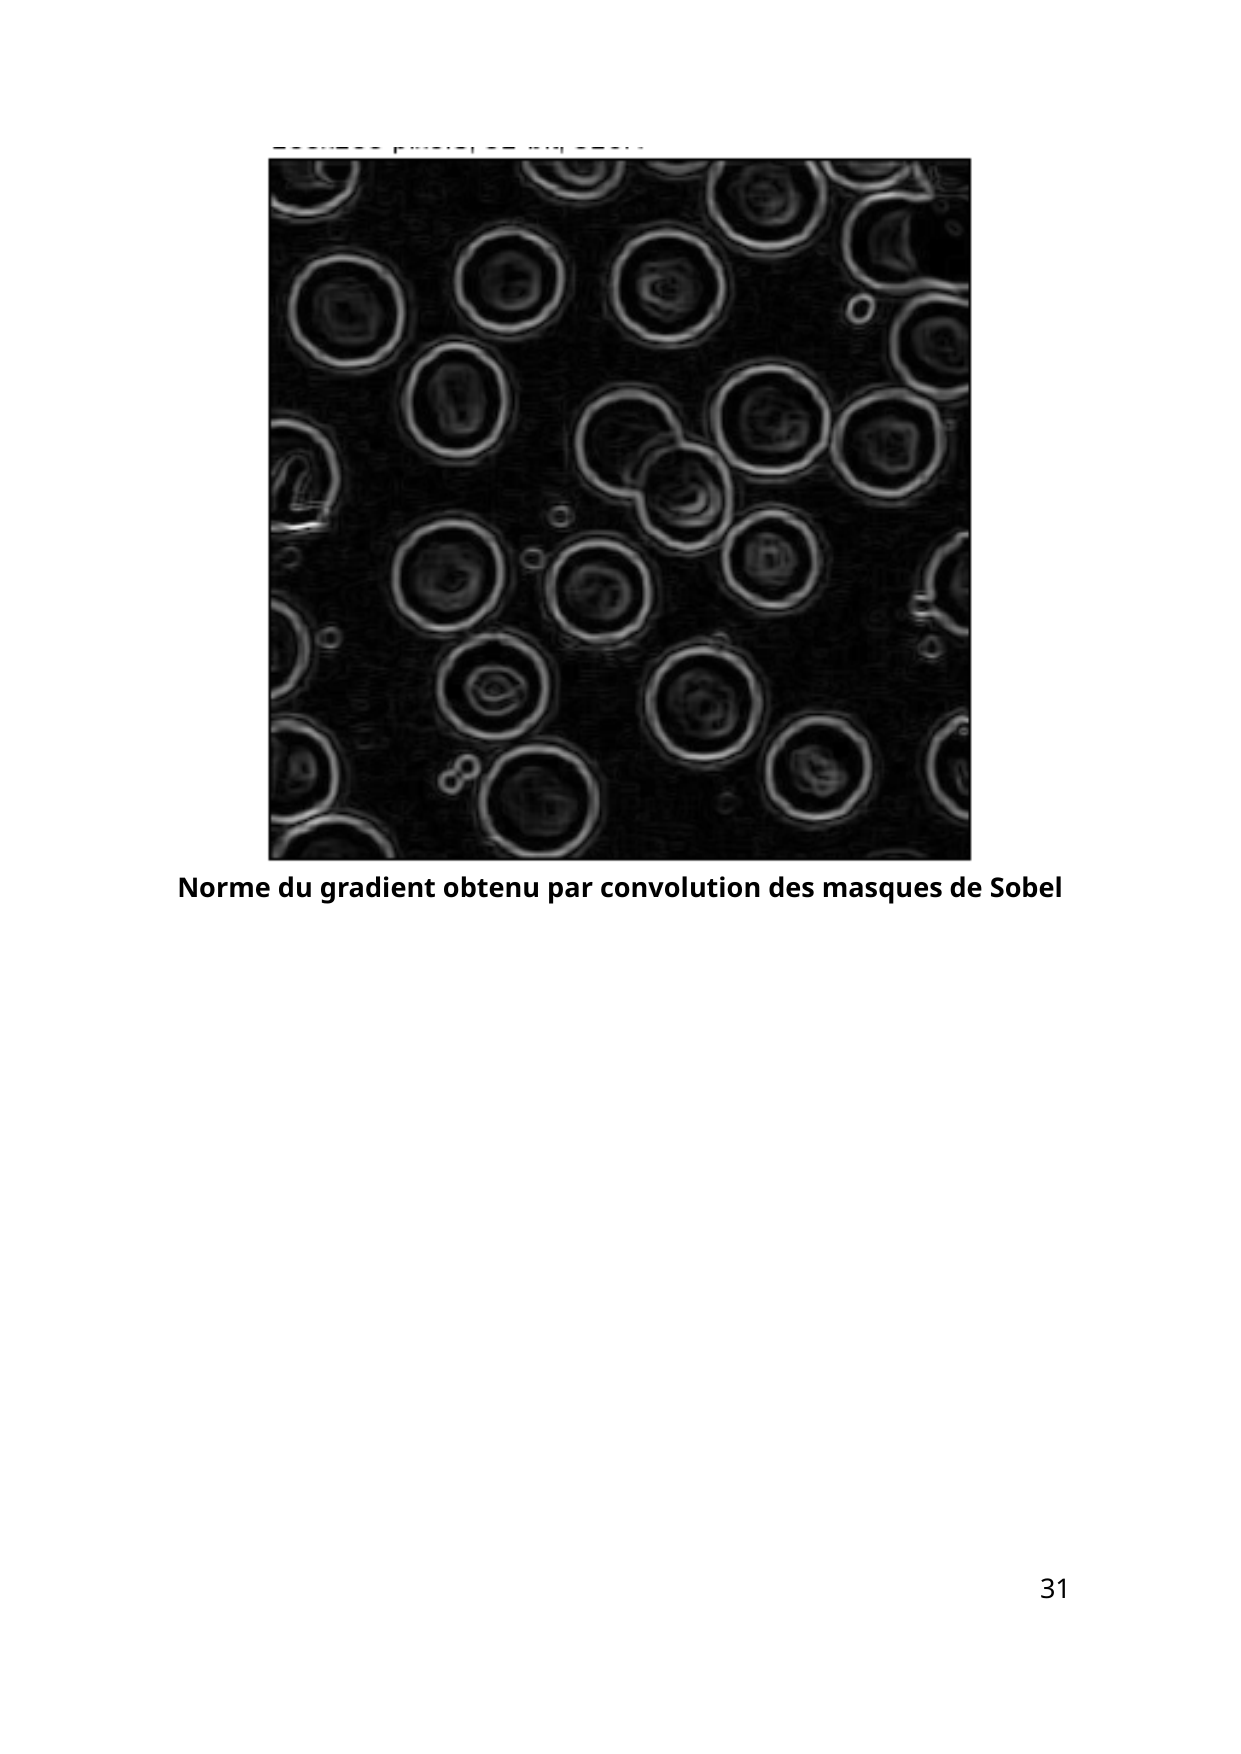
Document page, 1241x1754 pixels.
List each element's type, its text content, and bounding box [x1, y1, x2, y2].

picture [262, 147, 979, 866]
text Norme du gradient obtenu par convolution des masques de Sobel [148, 148, 1093, 906]
